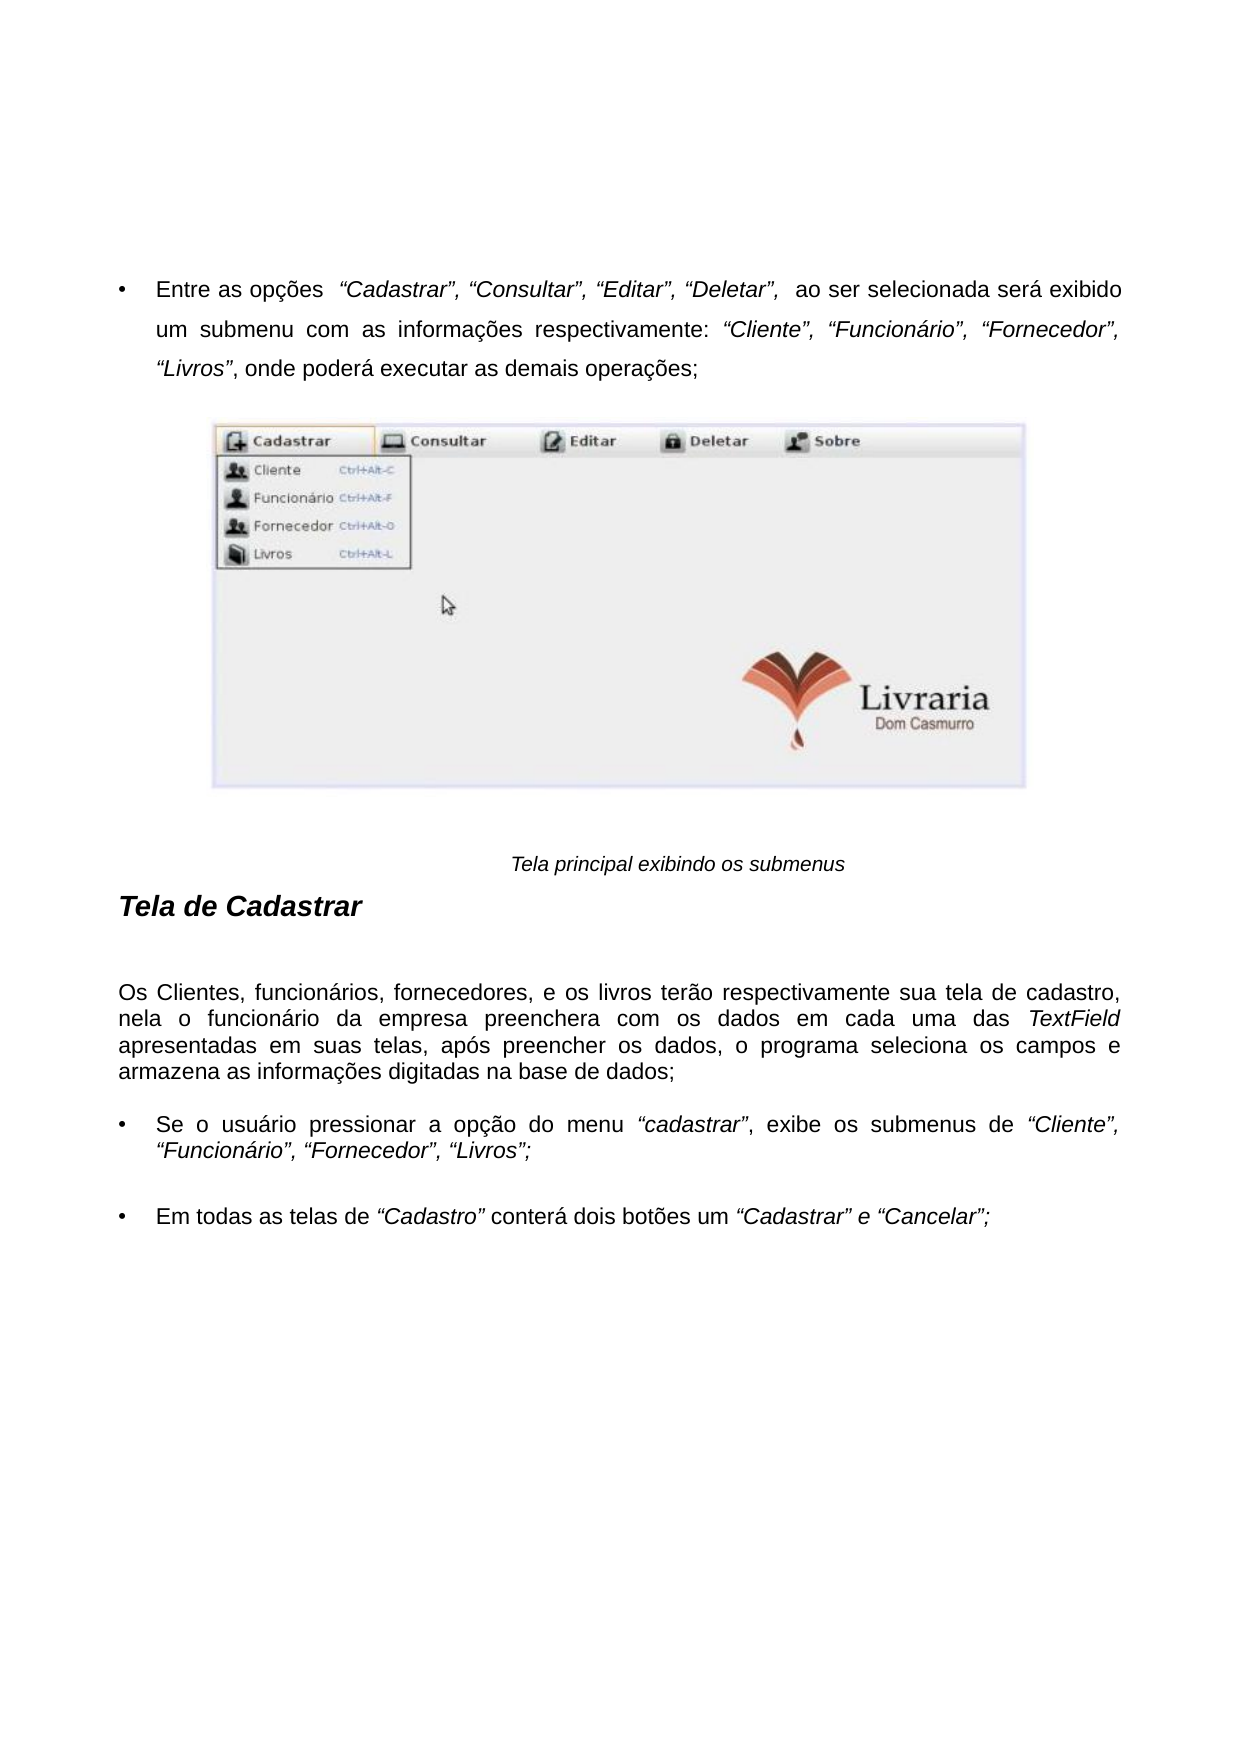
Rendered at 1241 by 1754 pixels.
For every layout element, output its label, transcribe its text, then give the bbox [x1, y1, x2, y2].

list Os Clientes, funcionários, fornecedores, e os livros terão respectivamente sua tela de cadastro, nela o funcionário da empresa preenchera com os dados em cada uma das TextField apresentadas em suas telas, após preencher os dados, o programa seleciona os campos e armazena as informações digitadas na base de dados; [118, 979, 1122, 1084]
list Tela principal exibindo os submenus [193, 850, 1122, 876]
picture [206, 417, 1034, 797]
list Tela de Cadastrar [118, 889, 1122, 923]
list Se o usuário pressionar a opção do menu “cadastrar”, exibe os submenus de “Cliente”, “Funcionário”, “Fornecedor”, “Livros”; [118, 1111, 1122, 1163]
list Em todas as telas de “Cadastro” conterá dois botões um “Cadastrar” e “Cancelar”; [118, 1203, 1122, 1229]
list Entre as opções “Cadastrar”, “Consultar”, “Editar”, “Deletar”, ao ser selecionada será exibido um submenu com as informações respectivamente: “Cliente”, “Funcionário”, “Fornecedor”, “Livros”, onde poderá executar as demais operações; [118, 276, 1122, 381]
